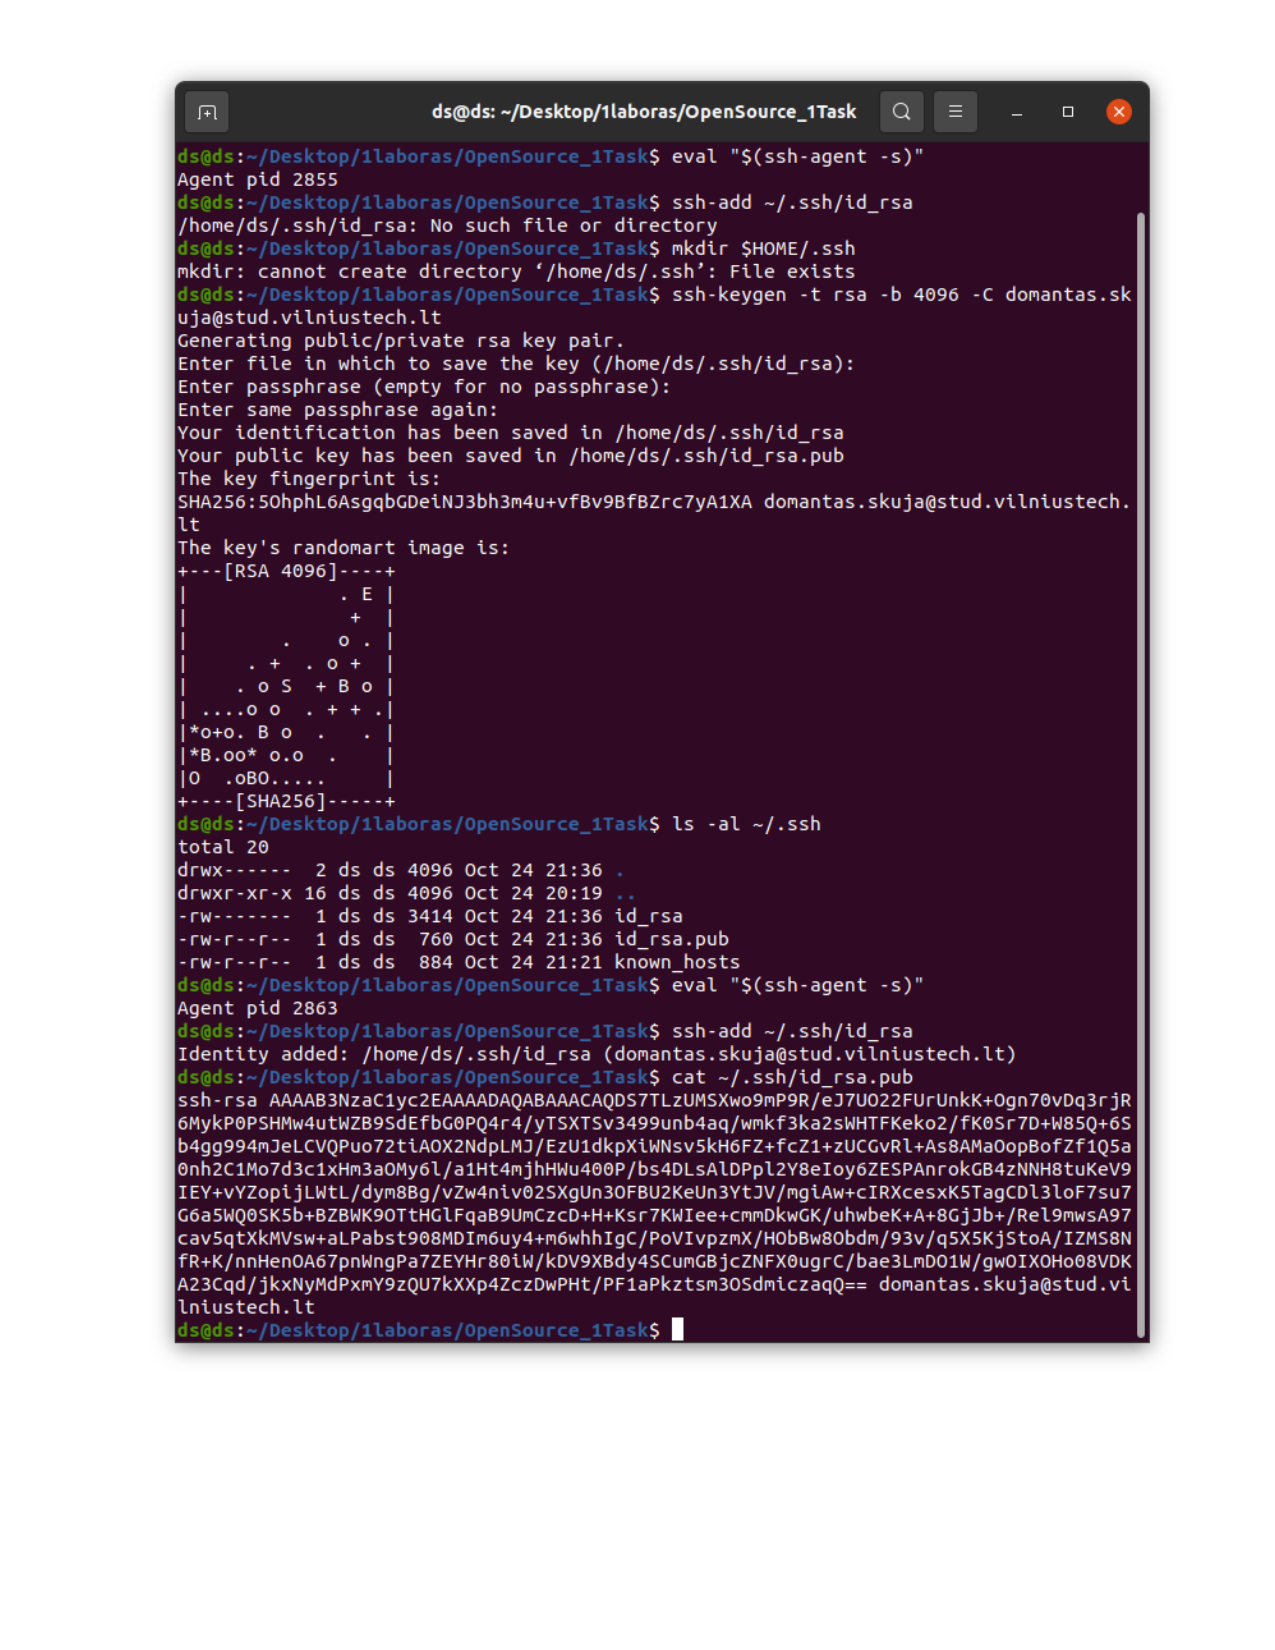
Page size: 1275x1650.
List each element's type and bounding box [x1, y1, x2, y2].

picture [143, 53, 1182, 1379]
